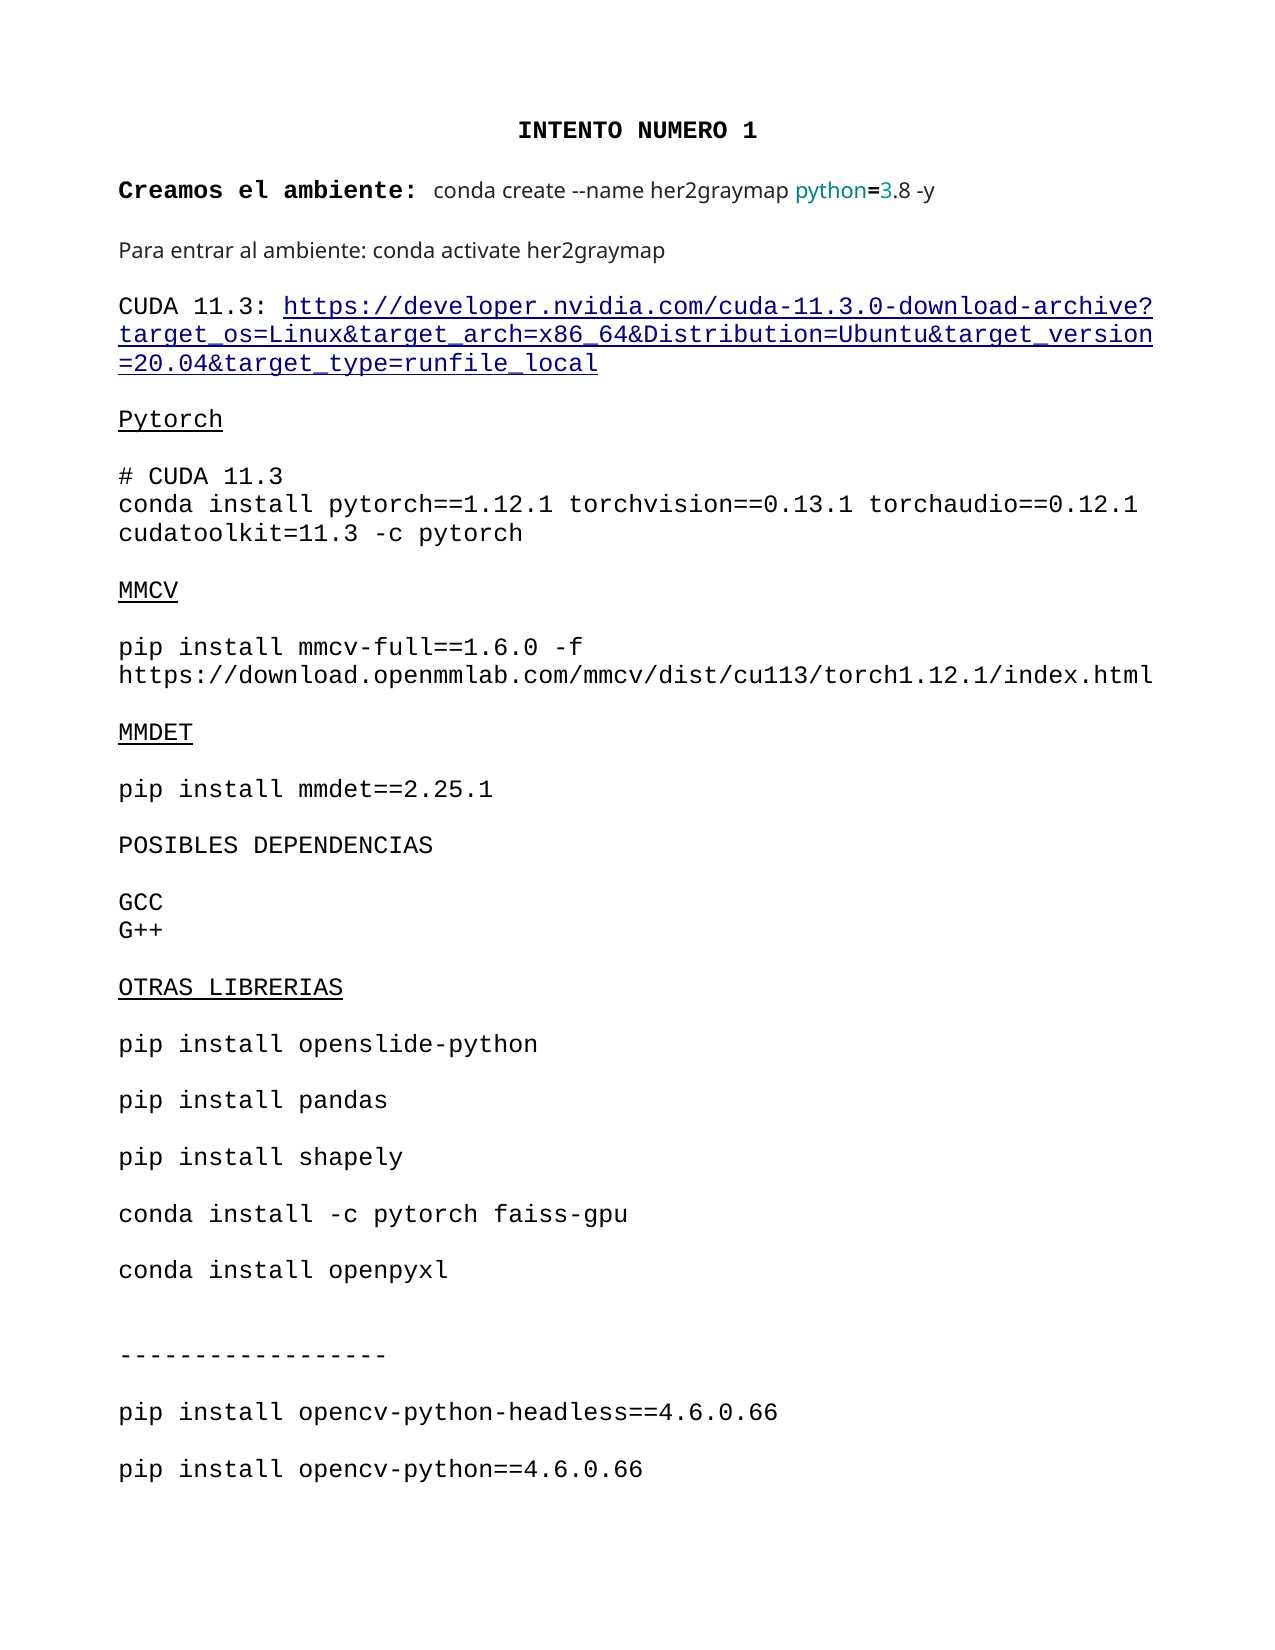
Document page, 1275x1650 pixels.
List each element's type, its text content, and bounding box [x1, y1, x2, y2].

text pip install openslide-python [118, 1031, 1157, 1060]
text pip install opencv-python==4.6.0.66 [118, 1456, 1157, 1485]
text Para entrar al ambiente: conda activate her2graymap [118, 236, 1157, 265]
text MMDET [118, 720, 1157, 748]
text Pytorch [118, 407, 1157, 435]
text G++ [118, 918, 1157, 946]
text Creamos el ambiente: conda create --name her2graymap python=3.8 -y [118, 175, 1157, 206]
text MMCV [118, 578, 1157, 606]
text INTENTO NUMERO 1 [118, 118, 1157, 146]
text pip install shapely [118, 1145, 1157, 1173]
text pip install pandas [118, 1088, 1157, 1116]
text conda install pytorch==1.12.1 torchvision==0.13.1 torchaudio==0.12.1 cudatoolkit=11.3 -c pytorch [118, 492, 1157, 549]
text ------------------ [118, 1343, 1157, 1371]
text # CUDA 11.3 [118, 464, 1157, 492]
text CUDA 11.3: https://developer.nvidia.com/cuda-11.3.0-download-archive?target_os=Linux&target_arch=x86_64&Distribution=Ubuntu&target_version=20.04&target_type=runfile_local [118, 294, 1157, 379]
text POSIBLES DEPENDENCIAS [118, 833, 1157, 861]
text pip install opencv-python-headless==4.6.0.66 [118, 1400, 1157, 1428]
text GCC [118, 890, 1157, 918]
text conda install openpyxl [118, 1258, 1157, 1286]
text pip install mmdet==2.25.1 [118, 776, 1157, 805]
text pip install mmcv-full==1.6.0 -f https://download.openmmlab.com/mmcv/dist/cu113/torch1.12.1/index.html [118, 635, 1157, 691]
text OTRAS LIBRERIAS [118, 975, 1157, 1003]
text conda install -c pytorch faiss-gpu [118, 1201, 1157, 1230]
